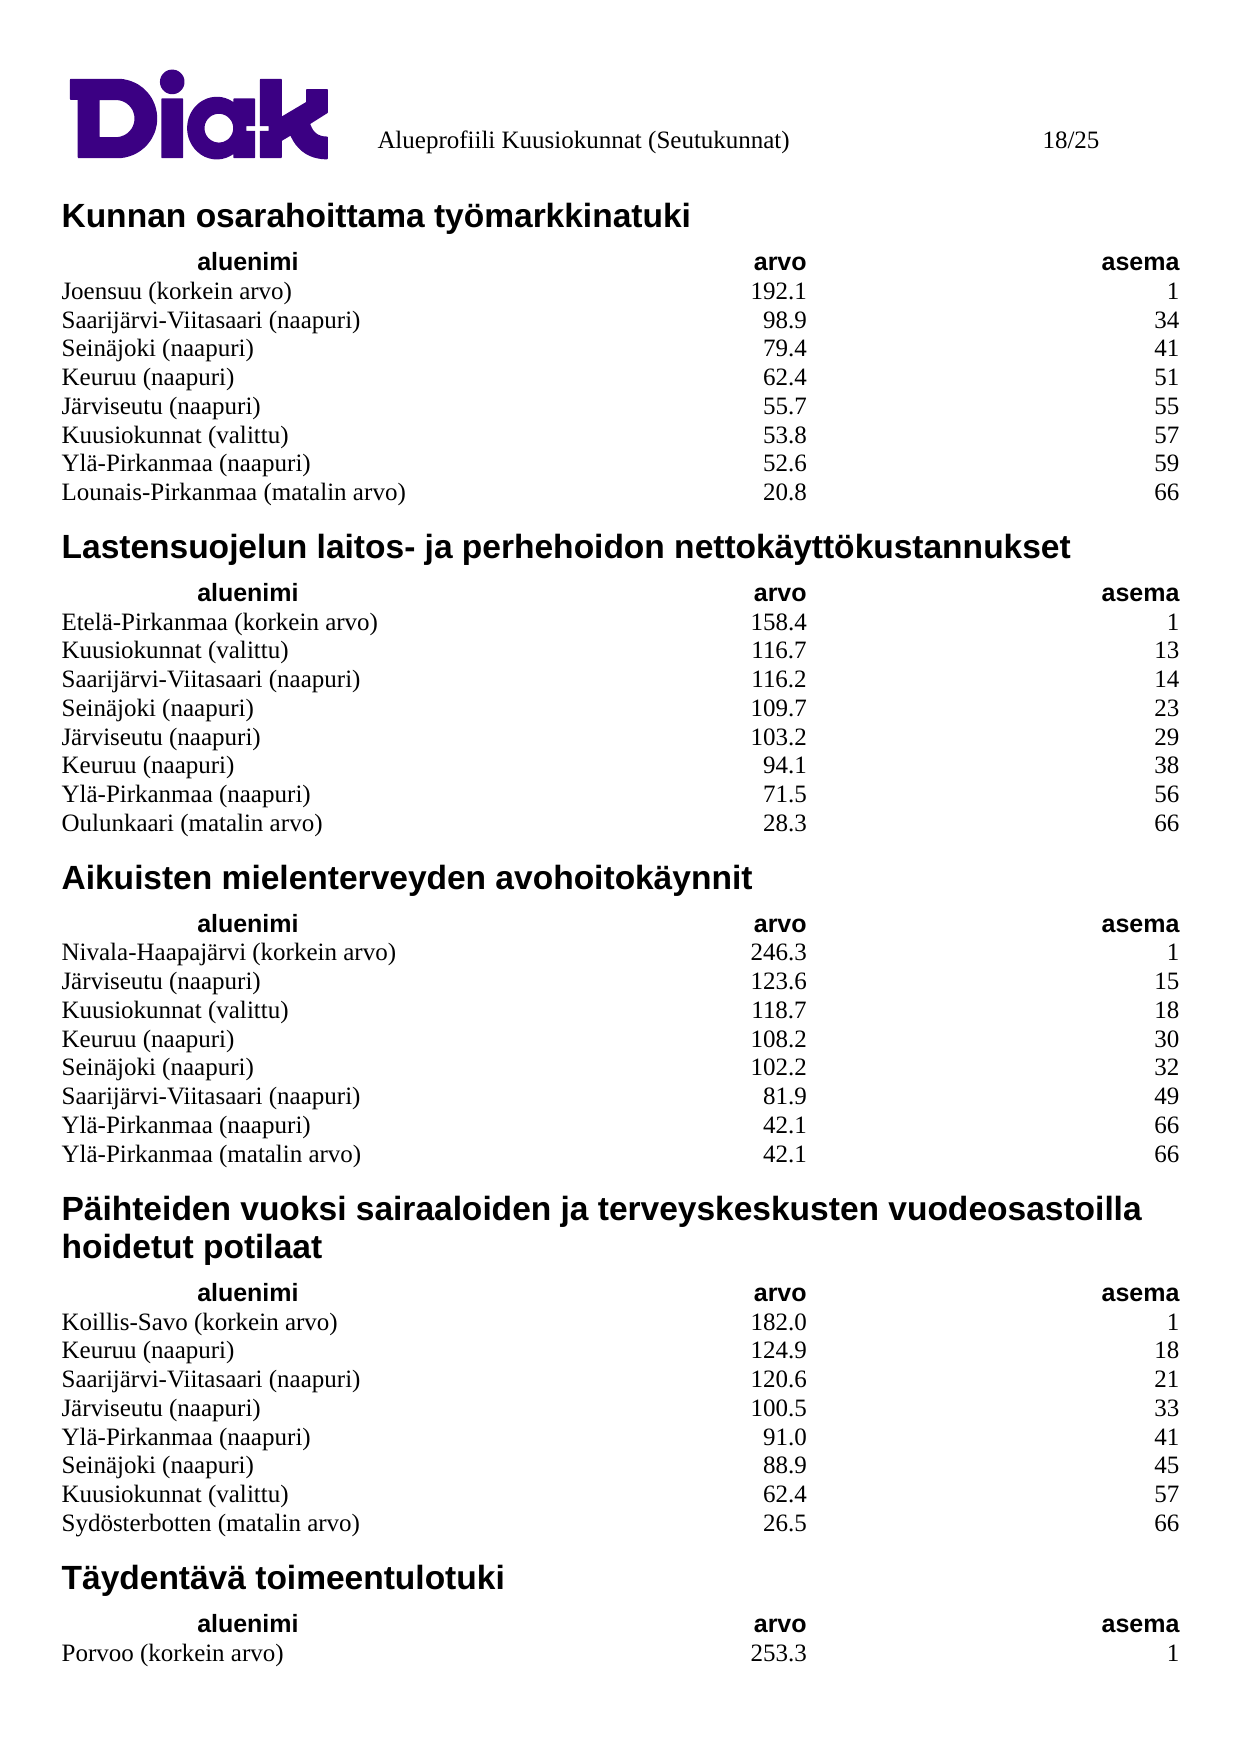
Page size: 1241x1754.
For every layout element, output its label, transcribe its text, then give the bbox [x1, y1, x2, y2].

table_cell 14 [806, 664, 1179, 693]
table_cell 57 [806, 1479, 1179, 1508]
table_cell 1 [806, 938, 1179, 966]
table_cell 62.4 [434, 362, 806, 391]
table_cell Ylä-Pirkanmaa (naapuri) [61, 1422, 434, 1451]
table_cell 33 [806, 1393, 1179, 1422]
table_header arvo [434, 247, 806, 276]
table_cell 253.3 [434, 1638, 806, 1666]
table_cell Oulunkaari (matalin arvo) [61, 808, 434, 837]
table_cell 13 [806, 636, 1179, 664]
table_cell Saarijärvi-Viitasaari (naapuri) [61, 1081, 434, 1110]
table_cell 62.4 [434, 1479, 806, 1508]
table_cell 29 [806, 722, 1179, 751]
table_cell 53.8 [434, 420, 806, 448]
table_cell Nivala-Haapajärvi (korkein arvo) [61, 938, 434, 966]
table_cell 109.7 [434, 693, 806, 722]
table_cell 124.9 [434, 1336, 806, 1364]
table_cell 28.3 [434, 808, 806, 837]
table_cell 118.7 [434, 995, 806, 1024]
table_header asema [806, 1278, 1179, 1307]
subtitle Aikuisten mielenterveyden avohoitokäynnit [61, 858, 1179, 896]
table_header asema [806, 247, 1179, 276]
table_cell 120.6 [434, 1364, 806, 1393]
table_cell 108.2 [434, 1024, 806, 1052]
table_cell Järviseutu (naapuri) [61, 966, 434, 995]
table_cell 51 [806, 362, 1179, 391]
table_cell Keuruu (naapuri) [61, 362, 434, 391]
table_cell 158.4 [434, 607, 806, 636]
table_cell Etelä-Pirkanmaa (korkein arvo) [61, 607, 434, 636]
table_cell 123.6 [434, 966, 806, 995]
table_cell 42.1 [434, 1110, 806, 1139]
table_cell 1 [806, 276, 1179, 305]
table_cell 103.2 [434, 722, 806, 751]
table_cell Kuusiokunnat (valittu) [61, 420, 434, 448]
table_cell 18 [806, 1336, 1179, 1364]
table_cell 56 [806, 779, 1179, 808]
table_header arvo [434, 1278, 806, 1307]
table_cell 192.1 [434, 276, 806, 305]
table_cell 1 [806, 607, 1179, 636]
table_cell Ylä-Pirkanmaa (matalin arvo) [61, 1139, 434, 1167]
table_cell 88.9 [434, 1451, 806, 1479]
table_cell Seinäjoki (naapuri) [61, 334, 434, 362]
table_cell Seinäjoki (naapuri) [61, 1053, 434, 1081]
table_cell Ylä-Pirkanmaa (naapuri) [61, 449, 434, 477]
table_cell Seinäjoki (naapuri) [61, 693, 434, 722]
table_cell Kuusiokunnat (valittu) [61, 636, 434, 664]
table_header arvo [434, 578, 806, 607]
table_cell 15 [806, 966, 1179, 995]
table_cell Seinäjoki (naapuri) [61, 1451, 434, 1479]
table_cell Koillis-Savo (korkein arvo) [61, 1307, 434, 1336]
table_cell Kuusiokunnat (valittu) [61, 1479, 434, 1508]
table_cell 102.2 [434, 1053, 806, 1081]
table_cell Ylä-Pirkanmaa (naapuri) [61, 1110, 434, 1139]
table_cell 49 [806, 1081, 1179, 1110]
table_cell 20.8 [434, 477, 806, 506]
table_cell 45 [806, 1451, 1179, 1479]
subtitle Lastensuojelun laitos- ja perhehoidon nettokäyttökustannukset [61, 527, 1179, 566]
table_cell 91.0 [434, 1422, 806, 1451]
table_cell 38 [806, 751, 1179, 779]
table_cell Keuruu (naapuri) [61, 1336, 434, 1364]
table_cell 1 [806, 1307, 1179, 1336]
table_cell Järviseutu (naapuri) [61, 391, 434, 420]
table_cell 98.9 [434, 305, 806, 333]
table_cell Ylä-Pirkanmaa (naapuri) [61, 779, 434, 808]
table_header aluenimi [61, 578, 434, 607]
table_cell 55 [806, 391, 1179, 420]
table_header aluenimi [61, 1609, 434, 1638]
table_header asema [806, 909, 1179, 937]
table_cell 59 [806, 449, 1179, 477]
table_cell Järviseutu (naapuri) [61, 1393, 434, 1422]
table_cell 26.5 [434, 1508, 806, 1537]
table_cell 79.4 [434, 334, 806, 362]
table_cell 32 [806, 1053, 1179, 1081]
table_cell Järviseutu (naapuri) [61, 722, 434, 751]
table_cell 41 [806, 1422, 1179, 1451]
table_cell Keuruu (naapuri) [61, 751, 434, 779]
table_cell 116.2 [434, 664, 806, 693]
table_cell 55.7 [434, 391, 806, 420]
table_header aluenimi [61, 1278, 434, 1307]
subtitle Täydentävä toimeentulotuki [61, 1558, 1179, 1596]
table_cell 100.5 [434, 1393, 806, 1422]
table_cell 246.3 [434, 938, 806, 966]
table_header aluenimi [61, 247, 434, 276]
table_cell 42.1 [434, 1139, 806, 1167]
table_header arvo [434, 1609, 806, 1638]
table_cell 182.0 [434, 1307, 806, 1336]
table_cell Joensuu (korkein arvo) [61, 276, 434, 305]
table_cell 23 [806, 693, 1179, 722]
table_cell Kuusiokunnat (valittu) [61, 995, 434, 1024]
table_header arvo [434, 909, 806, 937]
table_cell 41 [806, 334, 1179, 362]
table_cell 66 [806, 1139, 1179, 1167]
table_cell Keuruu (naapuri) [61, 1024, 434, 1052]
table_cell 66 [806, 1110, 1179, 1139]
table_cell 57 [806, 420, 1179, 448]
table_cell 66 [806, 1508, 1179, 1537]
table_cell 34 [806, 305, 1179, 333]
table_cell Saarijärvi-Viitasaari (naapuri) [61, 1364, 434, 1393]
table_cell 18 [806, 995, 1179, 1024]
table_cell Porvoo (korkein arvo) [61, 1638, 434, 1666]
subtitle Kunnan osarahoittama työmarkkinatuki [61, 196, 1179, 235]
table_cell Lounais-Pirkanmaa (matalin arvo) [61, 477, 434, 506]
table_cell 81.9 [434, 1081, 806, 1110]
subtitle Päihteiden vuoksi sairaaloiden ja terveyskeskusten vuodeosastoilla hoidetut potilaat [61, 1188, 1179, 1266]
table_cell 66 [806, 808, 1179, 837]
table_cell 94.1 [434, 751, 806, 779]
table_cell Saarijärvi-Viitasaari (naapuri) [61, 305, 434, 333]
table_header asema [806, 578, 1179, 607]
table_header asema [806, 1609, 1179, 1638]
table_cell Sydösterbotten (matalin arvo) [61, 1508, 434, 1537]
table_cell 52.6 [434, 449, 806, 477]
table_cell 30 [806, 1024, 1179, 1052]
table_cell 71.5 [434, 779, 806, 808]
table_cell 116.7 [434, 636, 806, 664]
table_cell 66 [806, 477, 1179, 506]
table_cell 21 [806, 1364, 1179, 1393]
table_cell 1 [806, 1638, 1179, 1666]
table_cell Saarijärvi-Viitasaari (naapuri) [61, 664, 434, 693]
table_header aluenimi [61, 909, 434, 937]
